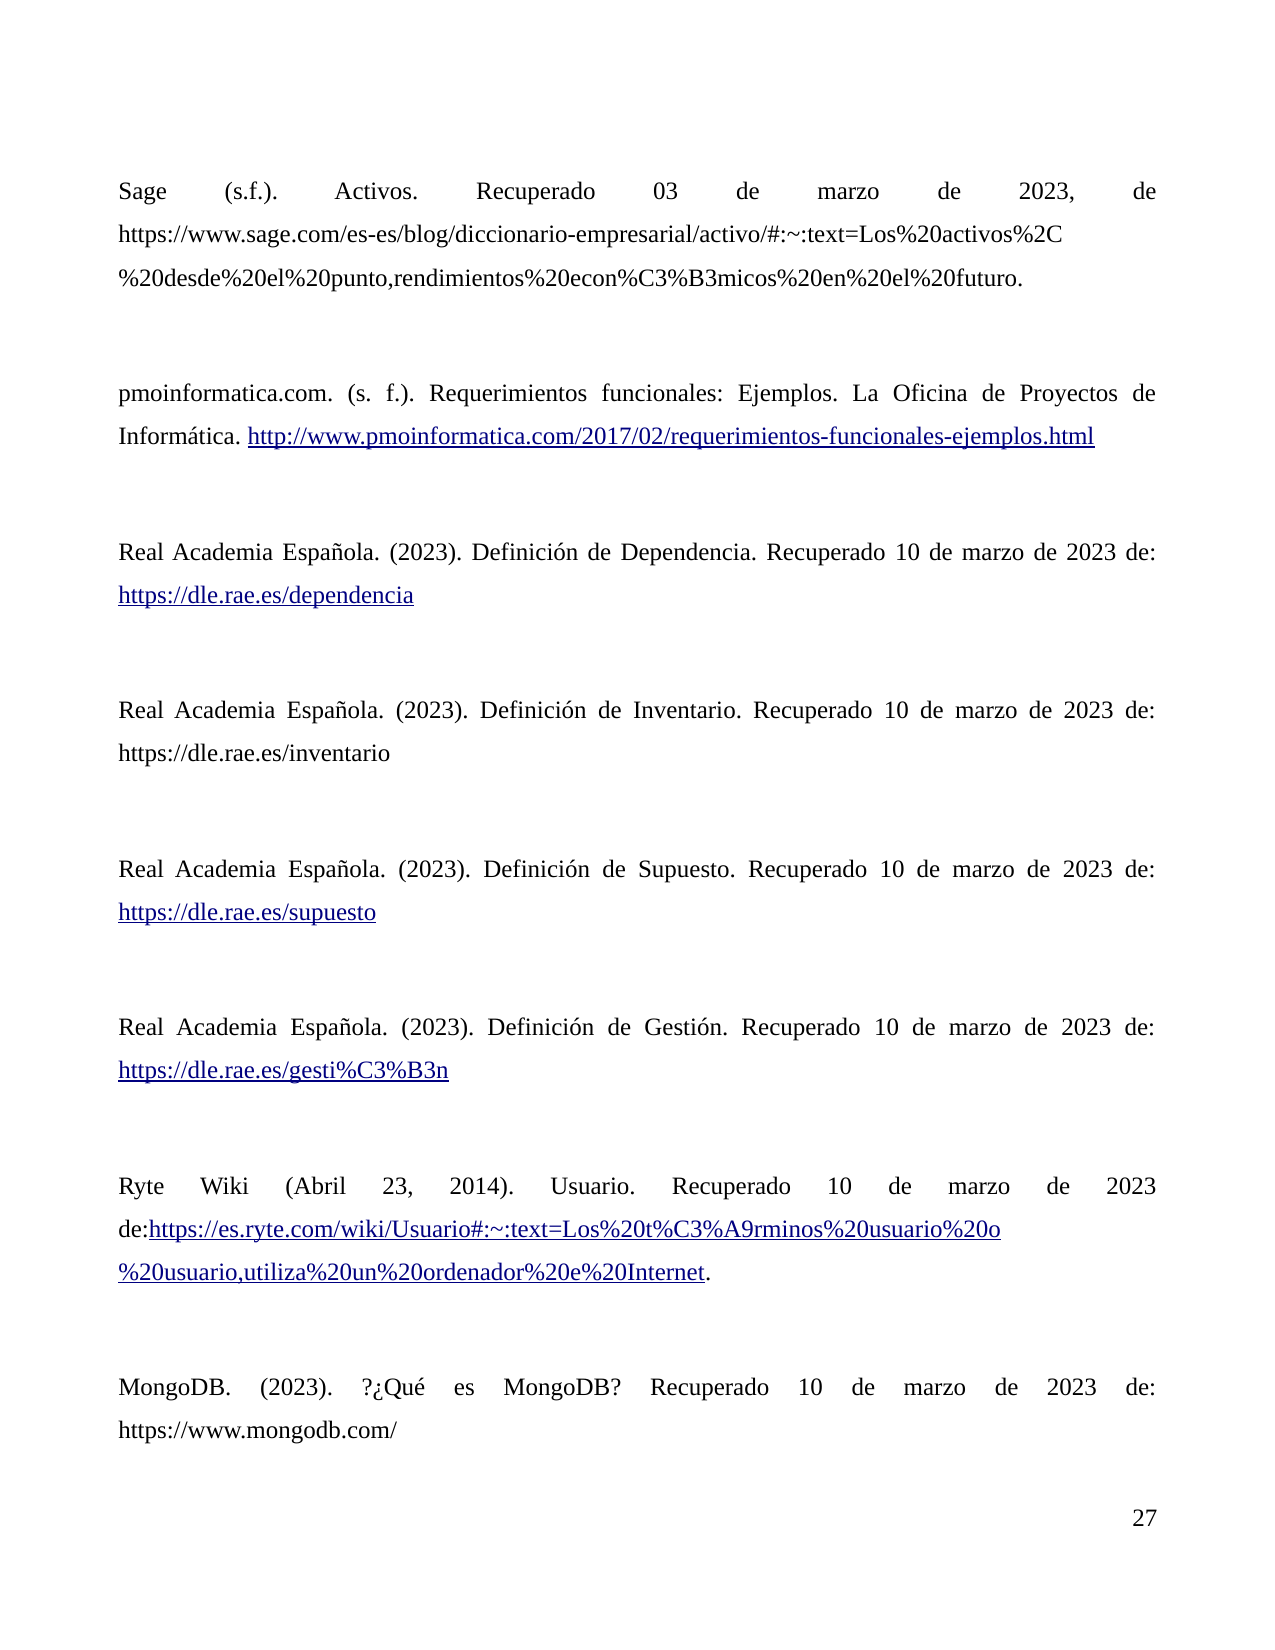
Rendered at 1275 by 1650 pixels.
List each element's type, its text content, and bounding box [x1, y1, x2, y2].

text Real Academia Española. (2023). Definición de Dependencia. Recuperado 10 de marzo de 2023 de: https://dle.rae.es/dependencia [118, 537, 1157, 608]
text MongoDB. (2023). ?¿Qué es MongoDB? Recuperado 10 de marzo de 2023 de: https://www.mongodb.com/ [118, 1372, 1157, 1444]
text Ryte Wiki (Abril 23, 2014). Usuario. Recuperado 10 de marzo de 2023 de:https://es.ryte.com/wiki/Usuario#:~:text=Los%20t%C3%A9rminos%20usuario%20o%20usuario,utiliza%20un%20ordenador%20e%20Internet. [118, 1171, 1157, 1286]
text pmoinformatica.com. (s. f.). Requerimientos funcionales: Ejemplos. La Oficina de Proyectos de Informática. http://www.pmoinformatica.com/2017/02/requerimientos-funcionales-ejemplos.html [118, 378, 1157, 450]
text Real Academia Española. (2023). Definición de Inventario. Recuperado 10 de marzo de 2023 de: https://dle.rae.es/inventario [118, 695, 1157, 767]
text Real Academia Española. (2023). Definición de Gestión. Recuperado 10 de marzo de 2023 de: https://dle.rae.es/gesti%C3%B3n [118, 1012, 1157, 1084]
text Real Academia Española. (2023). Definición de Supuesto. Recuperado 10 de marzo de 2023 de: https://dle.rae.es/supuesto [118, 854, 1157, 926]
text Sage (s.f.). Activos. Recuperado 03 de marzo de 2023, de https://www.sage.com/es-es/blog/diccionario-empresarial/activo/#:~:text=Los%20activos%2C%20desde%20el%20punto,rendimientos%20econ%C3%B3micos%20en%20el%20futuro. [118, 176, 1157, 291]
